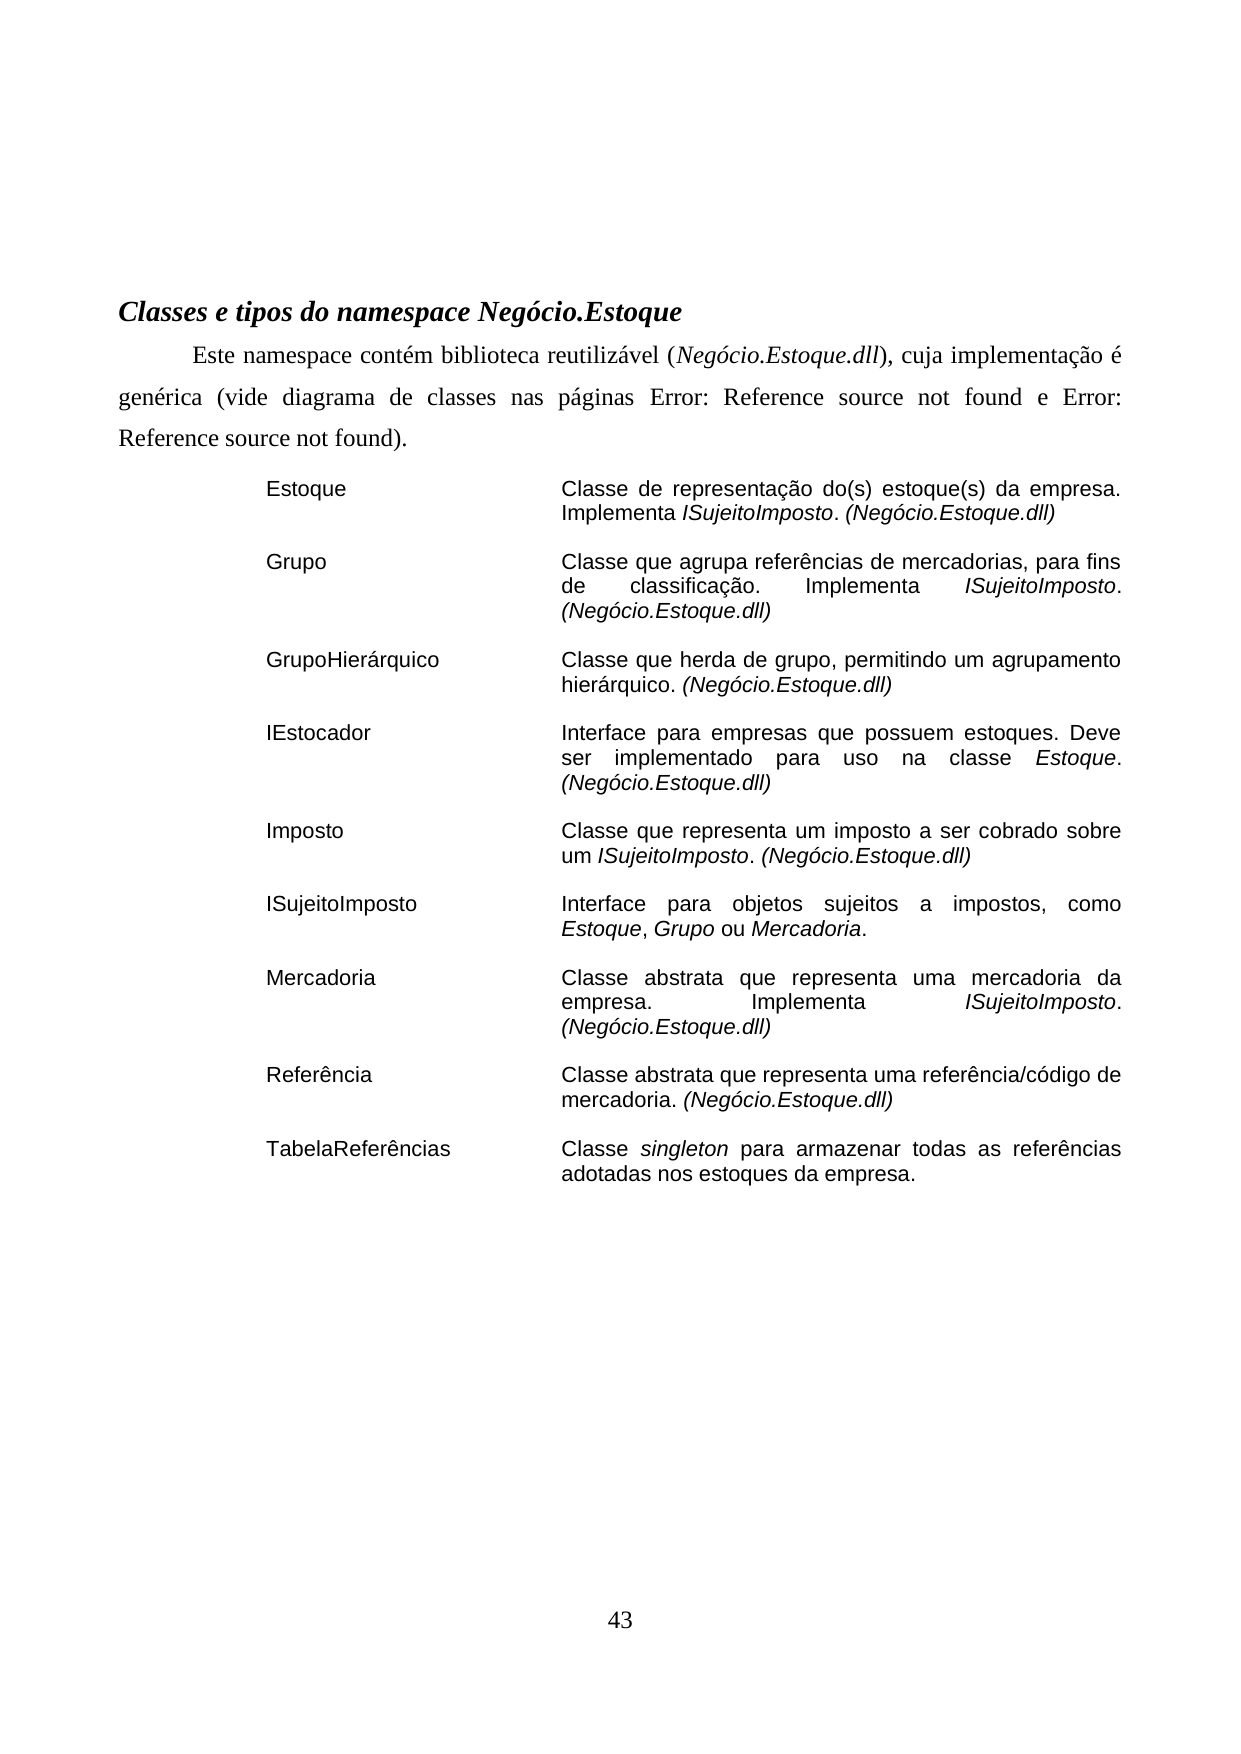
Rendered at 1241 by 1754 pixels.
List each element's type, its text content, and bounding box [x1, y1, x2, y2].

list Referência Classe abstrata que representa uma referência/código de mercadoria. (Negócio.Estoque.dll) [266, 1063, 1122, 1112]
subtitle Classes e tipos do namespace Negócio.Estoque [118, 295, 1122, 328]
list Grupo Classe que agrupa referências de mercadorias, para fins de classificação. Implementa ISujeitoImposto. (Negócio.Estoque.dll) [266, 549, 1122, 623]
list Imposto Classe que representa um imposto a ser cobrado sobre um ISujeitoImposto. (Negócio.Estoque.dll) [266, 818, 1122, 868]
text Este namespace contém biblioteca reutilizável (Negócio.Estoque.dll), cuja implementação é genérica (vide diagrama de classes nas páginas e ). [118, 341, 1122, 452]
list Mercadoria Classe abstrata que representa uma mercadoria da empresa. Implementa ISujeitoImposto. (Negócio.Estoque.dll) [266, 965, 1122, 1039]
list ISujeitoImposto Interface para objetos sujeitos a impostos, como Estoque, Grupo ou Mercadoria. [266, 892, 1122, 941]
list TabelaReferências Classe singleton para armazenar todas as referências adotadas nos estoques da empresa. [266, 1136, 1122, 1186]
list IEstocador Interface para empresas que possuem estoques. Deve ser implementado para uso na classe Estoque. (Negócio.Estoque.dll) [266, 720, 1122, 795]
list Estoque Classe de representação do(s) estoque(s) da empresa. Implementa ISujeitoImposto. (Negócio.Estoque.dll) [266, 476, 1122, 526]
list GrupoHierárquico Classe que herda de grupo, permitindo um agrupamento hierárquico. (Negócio.Estoque.dll) [266, 647, 1122, 697]
